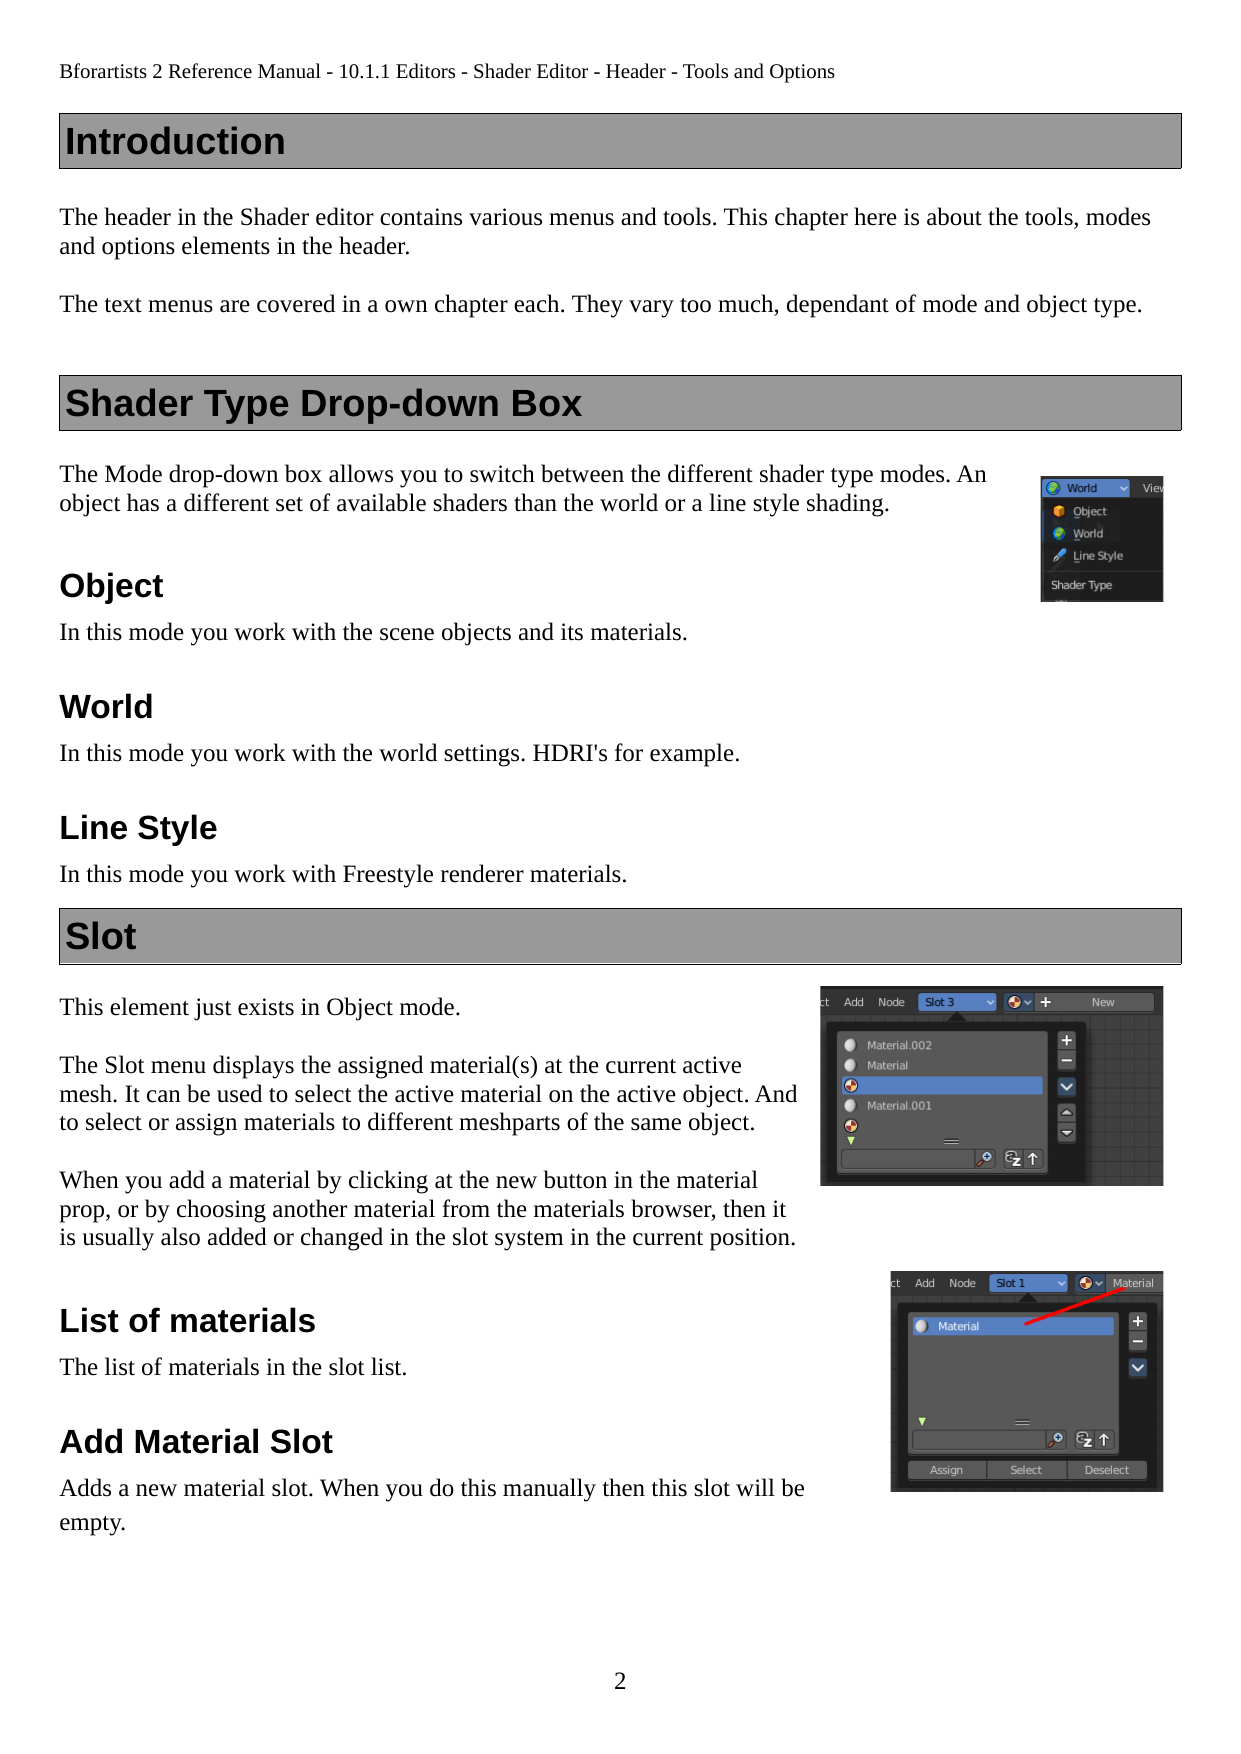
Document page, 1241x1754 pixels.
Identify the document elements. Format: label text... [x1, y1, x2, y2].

text In this mode you work with the scene objects and its materials. [59, 617, 1181, 646]
text This element just exists in Object mode. [59, 992, 820, 1021]
subtitle [1164, 1422, 1181, 1460]
subtitle World [59, 687, 1181, 726]
table_header Shader Type Drop-down Box [60, 376, 1181, 430]
picture [820, 986, 1164, 1186]
table_header Introduction [60, 114, 1181, 168]
text The text menus are covered in a own chapter each. They vary too much, dependant of mode and object type. [59, 289, 1181, 317]
subtitle Object [59, 566, 1181, 605]
table_header Slot [60, 909, 1181, 963]
text In this mode you work with Freestyle renderer materials. [59, 859, 1181, 888]
subtitle [1164, 1301, 1181, 1339]
text The Mode drop-down box allows you to switch between the different shader type modes. An object has a different set of available shaders than the world or a line style shading. [59, 459, 1181, 516]
text In this mode you work with the world settings. HDRI's for example. [59, 738, 1181, 767]
subtitle List of materials [59, 1301, 890, 1339]
text The list of materials in the slot list. [59, 1352, 890, 1381]
text The Slot menu displays the assigned material(s) at the current active mesh. It can be used to select the active material on the active object. And to select or assign materials to different meshparts of the same object. [59, 1050, 820, 1136]
subtitle Line Style [59, 808, 1181, 847]
subtitle Add Material Slot [59, 1422, 890, 1460]
picture [1040, 476, 1164, 602]
text Adds a new material slot. When you do this manually then this slot will be empty. [59, 1473, 1181, 1536]
text When you add a material by clicking at the new button in the material prop, or by choosing another material from the materials browser, then it is usually also added or changed in the slot system in the current position. [59, 1165, 1181, 1251]
picture [890, 1271, 1164, 1492]
text The header in the Shader editor contains various menus and tools. This chapter here is about the tools, modes and options elements in the header. [59, 202, 1181, 260]
